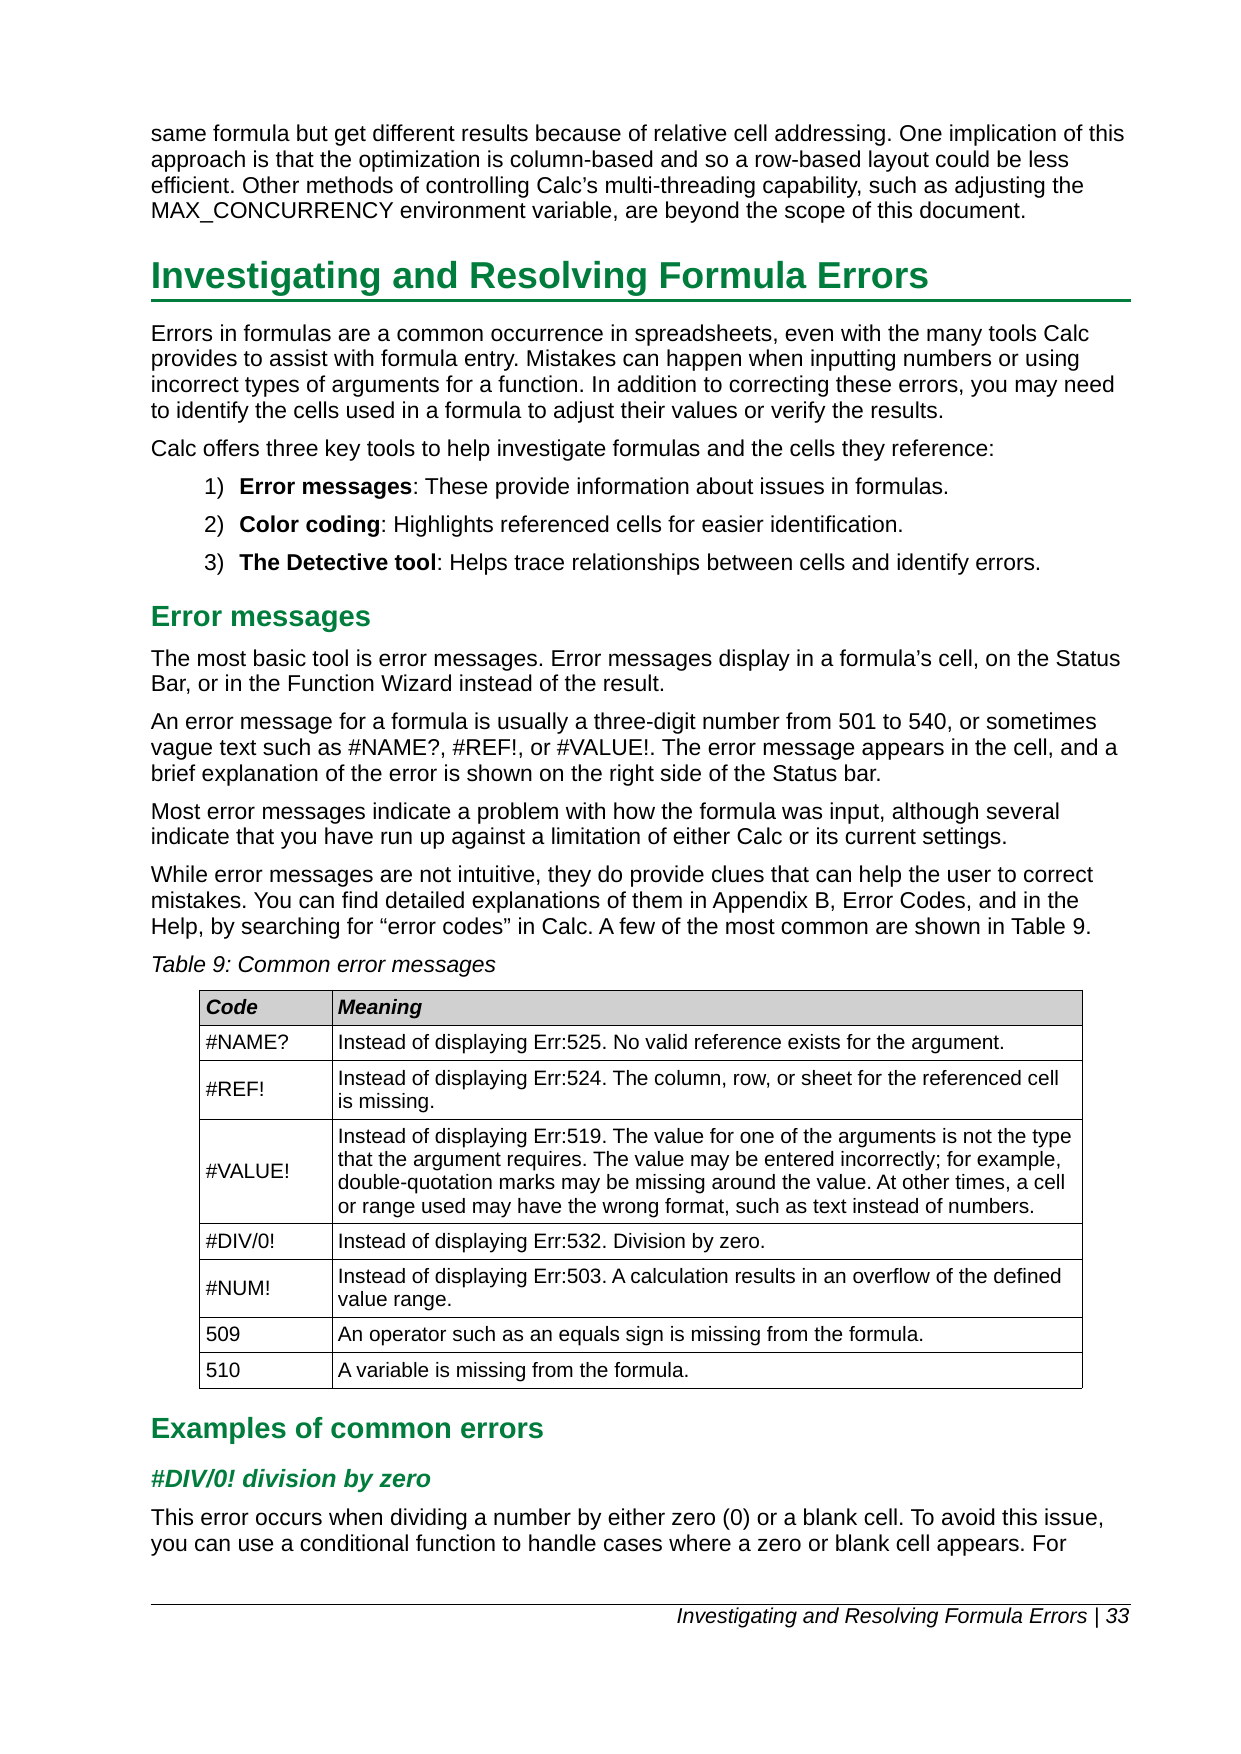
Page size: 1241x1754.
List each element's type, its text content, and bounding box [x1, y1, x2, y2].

list Color coding: Highlights referenced cells for easier identification. [224, 512, 1131, 537]
table_cell #VALUE! [200, 1120, 332, 1223]
text Most error messages indicate a problem with how the formula was input, although several indicate that you have run up against a limitation of either Calc or its current settings. [151, 798, 1131, 850]
table_cell #REF! [200, 1061, 332, 1118]
subtitle Examples of common errors [151, 1412, 1131, 1445]
text An error message for a formula is usually a three-digit number from 501 to 540, or sometimes vague text such as #NAME?, #REF!, or #VALUE!. The error message appears in the cell, and a brief explanation of the error is shown on the right side of the Status bar. [151, 709, 1131, 786]
table_header Code [200, 991, 332, 1025]
text same formula but get different results because of relative cell addressing. One implication of this approach is that the optimization is column-based and so a row-based layout could be less efficient. Other methods of controlling Calc’s multi-threading capability, such as adjusting the MAX_CONCURRENCY environment variable, are beyond the scope of this document. [151, 121, 1131, 223]
table_cell Instead of displaying Err:519. The value for one of the arguments is not the type that the argument requires. The value may be entered incorrectly; for example, double-quotation marks may be missing around the value. At other times, a cell or range used may have the wrong format, such as text instead of numbers. [333, 1120, 1082, 1223]
table_cell A variable is missing from the formula. [333, 1353, 1082, 1387]
text Errors in formulas are a common occurrence in spreadsheets, even with the many tools Calc provides to assist with formula entry. Mistakes can happen when inputting numbers or using incorrect types of arguments for a function. In addition to correcting these errors, you may need to identify the cells used in a formula to adjust their values or verify the results. [151, 321, 1131, 423]
table_cell #NAME? [200, 1026, 332, 1060]
list The Detective tool: Helps trace relationships between cells and identify errors. [224, 550, 1131, 576]
table_header Meaning [333, 991, 1082, 1025]
table_cell 510 [200, 1353, 332, 1387]
text The most basic tool is error messages. Error messages display in a formula’s cell, on the Status Bar, or in the Function Wizard instead of the result. [151, 645, 1131, 697]
table_cell Instead of displaying Err:503. A calculation results in an overflow of the defined value range. [333, 1260, 1082, 1317]
list Calc offers three key tools to help investigate formulas and the cells they reference: [151, 436, 1131, 461]
text While error messages are not intuitive, they do provide clues that can help the user to correct mistakes. You can find detailed explanations of them in Appendix B, Error Codes, and in the Help, by searching for “error codes” in Calc. A few of the most common are shown in Table 9. [151, 862, 1131, 939]
list Error messages: These provide information about issues in formulas. [224, 474, 1131, 499]
table_cell An operator such as an equals sign is missing from the formula. [333, 1318, 1082, 1352]
subtitle Investigating and Resolving Formula Errors [151, 255, 1131, 299]
subtitle #DIV/0! division by zero [151, 1464, 1131, 1492]
table_cell Instead of displaying Err:524. The column, row, or sheet for the referenced cell is missing. [333, 1061, 1082, 1118]
table_cell #DIV/0! [200, 1224, 332, 1258]
subtitle Error messages [151, 600, 1131, 633]
text Table 9: Common error messages [151, 952, 1131, 977]
table_cell #NUM! [200, 1260, 332, 1317]
table_cell Instead of displaying Err:532. Division by zero. [333, 1224, 1082, 1258]
table_cell 509 [200, 1318, 332, 1352]
text This error occurs when dividing a number by either zero (0) or a blank cell. To avoid this issue, you can use a conditional function to handle cases where a zero or blank cell appears. For [151, 1505, 1131, 1556]
table_cell Instead of displaying Err:525. No valid reference exists for the argument. [333, 1026, 1082, 1060]
